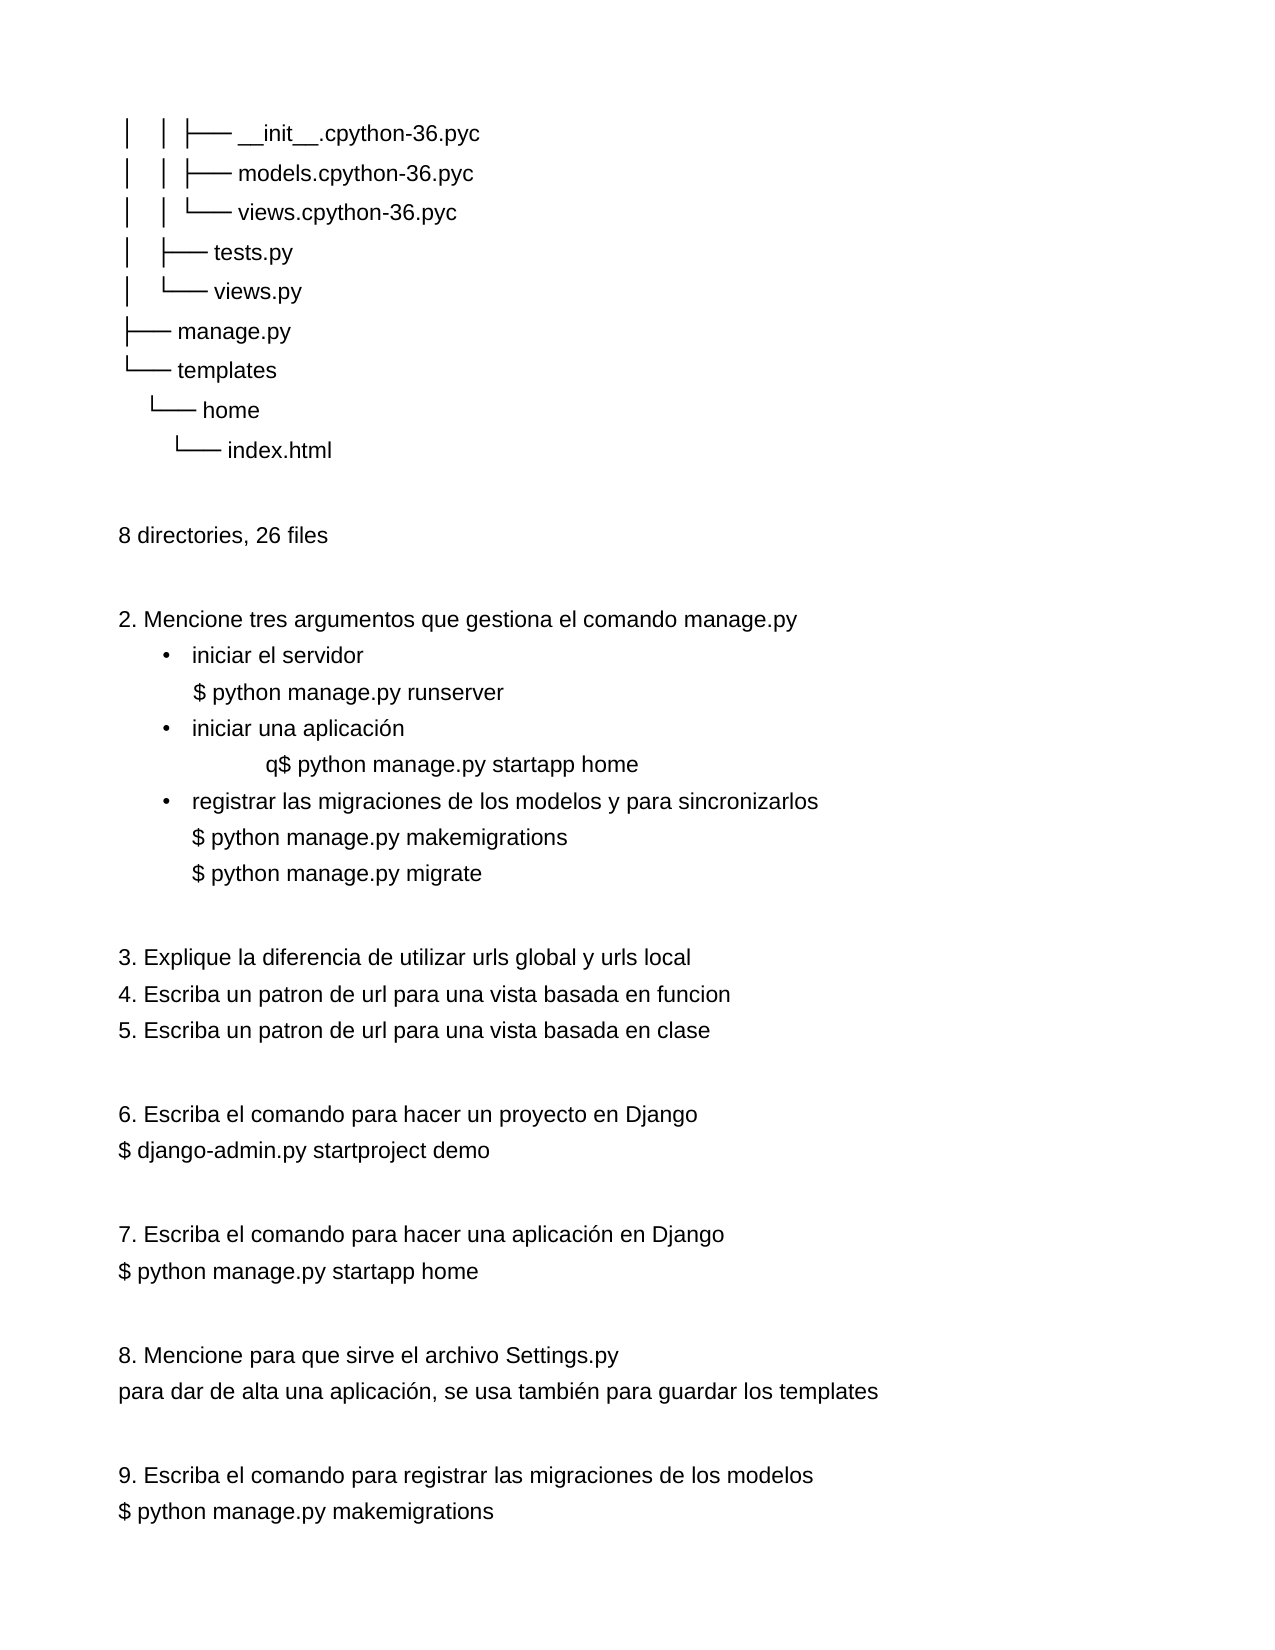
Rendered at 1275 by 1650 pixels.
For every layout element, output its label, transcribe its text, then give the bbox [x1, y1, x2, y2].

text 4. Escriba un patron de url para una vista basada en funcion [118, 981, 1157, 1007]
text │ │ └── views.cpython-36.pyc [128, 197, 162, 226]
text para dar de alta una aplicación, se usa también para guardar los templates [118, 1378, 1157, 1404]
text │ │ ├── models.cpython-36.pyc [164, 158, 186, 186]
text │ │ └── views.cpython-36.pyc [164, 197, 1157, 226]
text $ django-admin.py startproject demo [118, 1137, 1157, 1164]
text │ ├── tests.py [164, 237, 1157, 266]
text └── index.html [118, 435, 1157, 463]
text 6. Escriba el comando para hacer un proyecto en Django [118, 1101, 1157, 1127]
text │ │ ├── __init__.cpython-36.pyc [128, 118, 162, 147]
text 5. Escriba un patron de url para una vista basada en clase [118, 1017, 1157, 1043]
text $ python manage.py runserver [193, 679, 1157, 705]
text 7. Escriba el comando para hacer una aplicación en Django [118, 1221, 1157, 1248]
list $ python manage.py migrate [162, 860, 1157, 887]
list $ python manage.py makemigrations [162, 824, 1157, 850]
text │ │ ├── models.cpython-36.pyc [128, 158, 162, 186]
text $ python manage.py makemigrations [118, 1498, 1157, 1525]
text │ ├── tests.py [128, 237, 162, 266]
list iniciar el servidor [162, 642, 1157, 669]
text 9. Escriba el comando para registrar las migraciones de los modelos [118, 1462, 1157, 1488]
text │ │ ├── __init__.cpython-36.pyc [188, 118, 1157, 147]
text ├── manage.py [128, 316, 1157, 345]
text │ │ ├── __init__.cpython-36.pyc [164, 118, 186, 147]
text │ │ ├── models.cpython-36.pyc [188, 158, 1157, 186]
text └── home [118, 395, 1157, 424]
list q$ python manage.py startapp home [236, 751, 1157, 778]
text 8. Mencione para que sirve el archivo Settings.py [118, 1342, 1157, 1368]
list registrar las migraciones de los modelos y para sincronizarlos [162, 788, 1157, 814]
list iniciar una aplicación [162, 715, 1157, 741]
text └── templates [118, 356, 1157, 384]
text 8 directories, 26 files [118, 522, 1157, 548]
text │ └── views.py [128, 276, 1157, 305]
text 3. Explique la diferencia de utilizar urls global y urls local [118, 944, 1157, 971]
text 2. Mencione tres argumentos que gestiona el comando manage.py [118, 606, 1157, 632]
text $ python manage.py startapp home [118, 1258, 1157, 1284]
